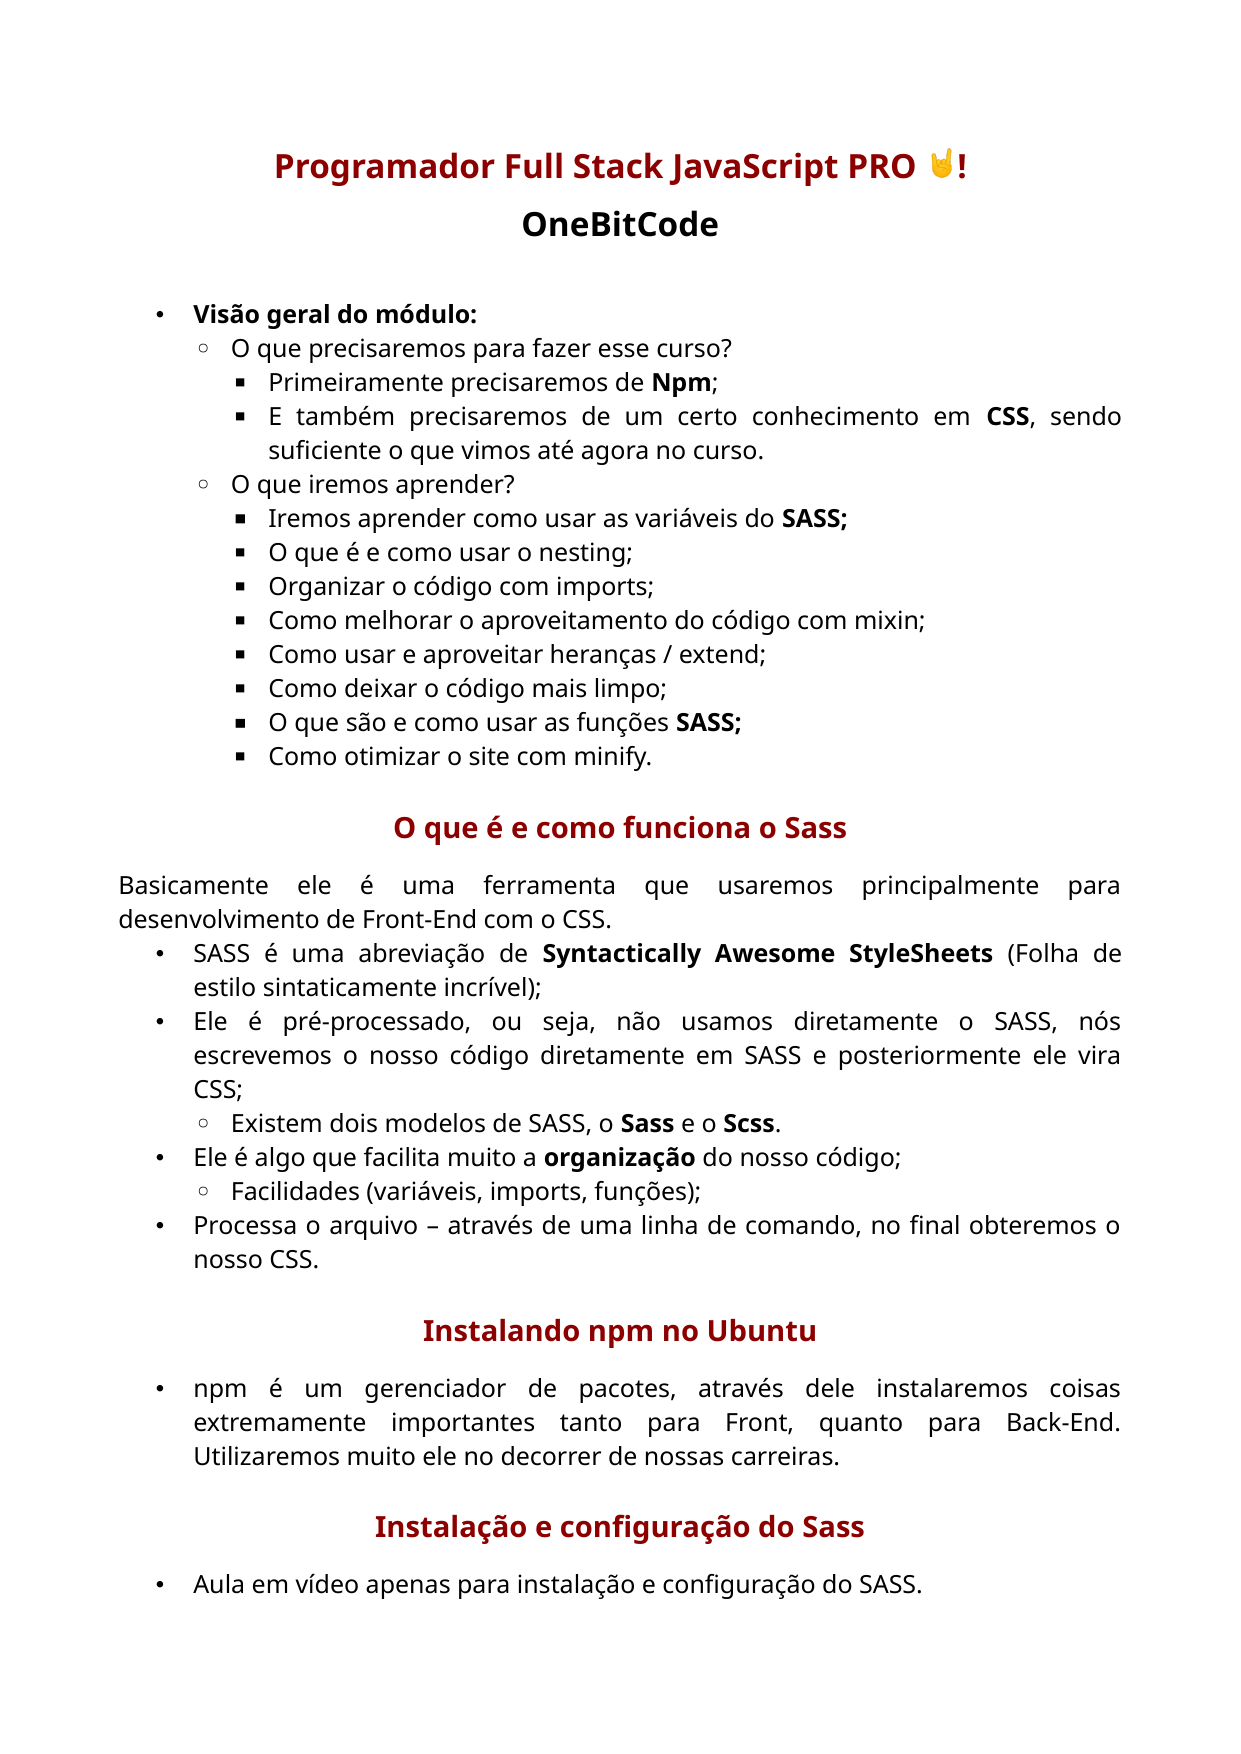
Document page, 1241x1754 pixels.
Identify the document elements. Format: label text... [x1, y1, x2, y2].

list E também precisaremos de um certo conhecimento em CSS, sendo suficiente o que vimos até agora no curso. [231, 398, 1122, 467]
text O que é e como funciona o Sass [118, 807, 1122, 847]
list Facilidades (variáveis, imports, funções); [193, 1174, 1122, 1208]
list O que é e como usar o nesting; [231, 535, 1122, 569]
picture [925, 147, 958, 179]
list Ele é pré-processado, ou seja, não usamos diretamente o SASS, nós escrevemos o nosso código diretamente em SASS e posteriormente ele vira CSS; [156, 1004, 1122, 1106]
list Como melhorar o aproveitamento do código com mixin; [231, 603, 1122, 637]
list Como usar e aproveitar heranças / extend; [231, 637, 1122, 671]
list Primeiramente precisaremos de Npm; [231, 364, 1122, 398]
list Como deixar o código mais limpo; [231, 671, 1122, 705]
list npm é um gerenciador de pacotes, através dele instalaremos coisas extremamente importantes tanto para Front, quanto para Back-End. Utilizaremos muito ele no decorrer de nossas carreiras. [156, 1370, 1122, 1473]
list Aula em vídeo apenas para instalação e configuração do SASS. [156, 1567, 1122, 1601]
list Visão geral do módulo: [156, 296, 1122, 330]
list O que precisaremos para fazer esse curso? [193, 330, 1122, 364]
list Como otimizar o site com minify. [231, 739, 1122, 773]
list Processa o arquivo – através de uma linha de comando, no final obteremos o nosso CSS. [156, 1208, 1122, 1276]
list SASS é uma abreviação de Syntactically Awesome StyleSheets (Folha de estilo sintaticamente incrível); [156, 936, 1122, 1004]
list Existem dois modelos de SASS, o Sass e o Scss. [193, 1106, 1122, 1140]
list Organizar o código com imports; [231, 569, 1122, 603]
text Instalando npm no Ubuntu [118, 1310, 1122, 1350]
text Basicamente ele é uma ferramenta que usaremos principalmente para desenvolvimento de Front-End com o CSS. [118, 867, 1122, 936]
list O que são e como usar as funções SASS; [231, 705, 1122, 739]
list Iremos aprender como usar as variáveis do SASS; [231, 501, 1122, 535]
text Instalação e configuração do Sass [118, 1507, 1122, 1546]
list O que iremos aprender? [193, 467, 1122, 501]
list Ele é algo que facilita muito a organização do nosso código; [156, 1140, 1122, 1174]
